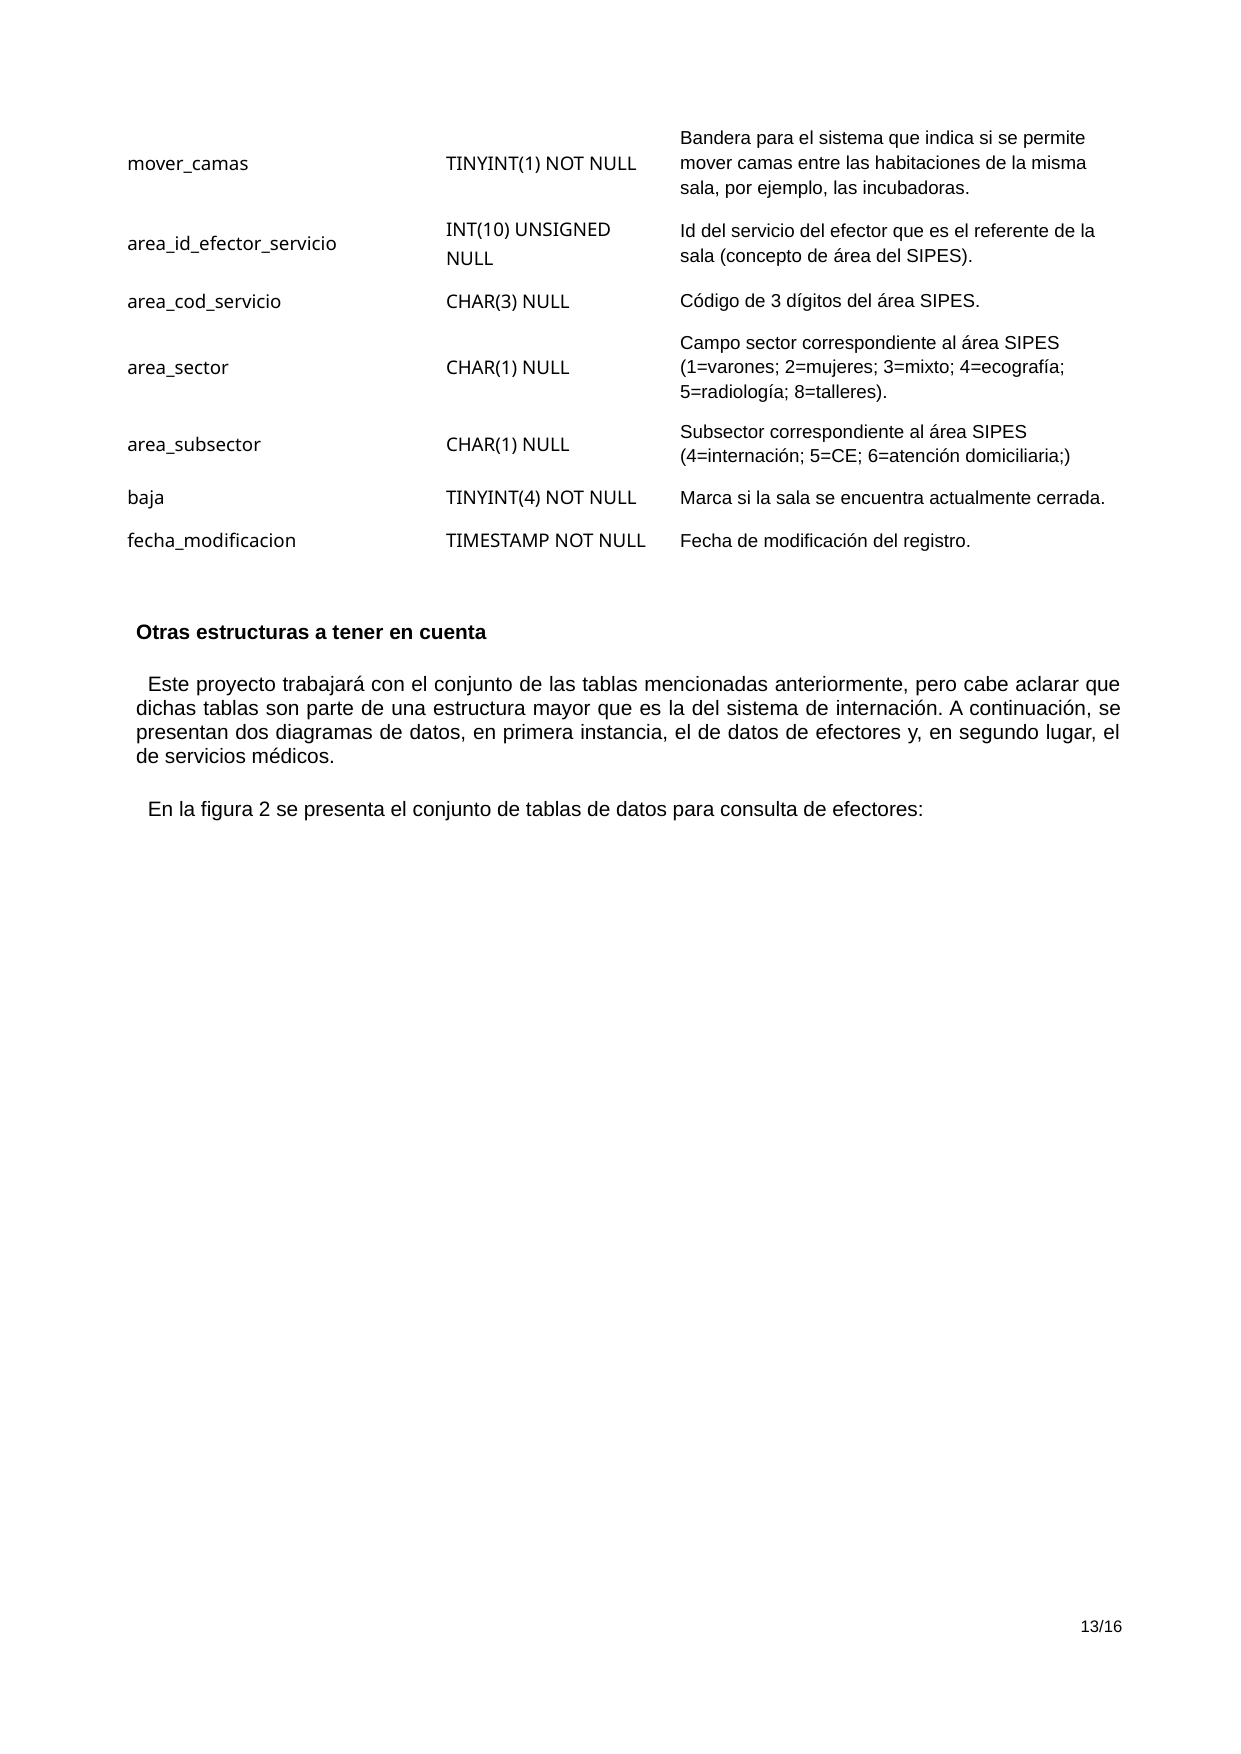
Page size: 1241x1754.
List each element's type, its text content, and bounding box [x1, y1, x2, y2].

table_cell CHAR(1) NULL [437, 412, 671, 476]
table_cell Código de 3 dígitos del área SIPES. [671, 280, 1121, 323]
table_cell fecha_modificacion [118, 519, 437, 562]
table_cell INT(10) UNSIGNED NULL [437, 207, 671, 279]
table_cell Id del servicio del efector que es el referente de la sala (concepto de área del SIPES). [671, 207, 1121, 279]
table_cell TINYINT(4) NOT NULL [437, 476, 671, 519]
table_cell CHAR(1) NULL [437, 323, 671, 412]
table_cell TIMESTAMP NOT NULL [437, 519, 671, 562]
table_cell mover_camas [118, 118, 437, 207]
table_cell area_id_efector_servicio [118, 207, 437, 279]
table_cell area_subsector [118, 412, 437, 476]
table_cell area_cod_servicio [118, 280, 437, 323]
table_cell CHAR(3) NULL [437, 280, 671, 323]
table_cell baja [118, 476, 437, 519]
table_cell area_sector [118, 323, 437, 412]
table_cell Subsector correspondiente al área SIPES (4=internación; 5=CE; 6=atención domiciliaria;) [671, 412, 1121, 476]
table_cell Bandera para el sistema que indica si se permite mover camas entre las habitaciones de la misma sala, por ejemplo, las incubadoras. [671, 118, 1121, 207]
table_cell Fecha de modificación del registro. [671, 519, 1121, 562]
table_cell Campo sector correspondiente al área SIPES (1=varones; 2=mujeres; 3=mixto; 4=ecografía; 5=radiología; 8=talleres). [671, 323, 1121, 412]
text Otras estructuras a tener en cuenta [136, 619, 1122, 643]
text Este proyecto trabajará con el conjunto de las tablas mencionadas anteriormente, pero cabe aclarar que dichas tablas son parte de una estructura mayor que es la del sistema de internación. A continuación, se presentan dos diagramas de datos, en primera instancia, el de datos de efectores y, en segundo lugar, el de servicios médicos. [136, 672, 1122, 768]
text En la figura 2 se presenta el conjunto de tablas de datos para consulta de efectores: [136, 797, 1122, 821]
table_cell TINYINT(1) NOT NULL [437, 118, 671, 207]
table_cell Marca si la sala se encuentra actualmente cerrada. [671, 476, 1121, 519]
